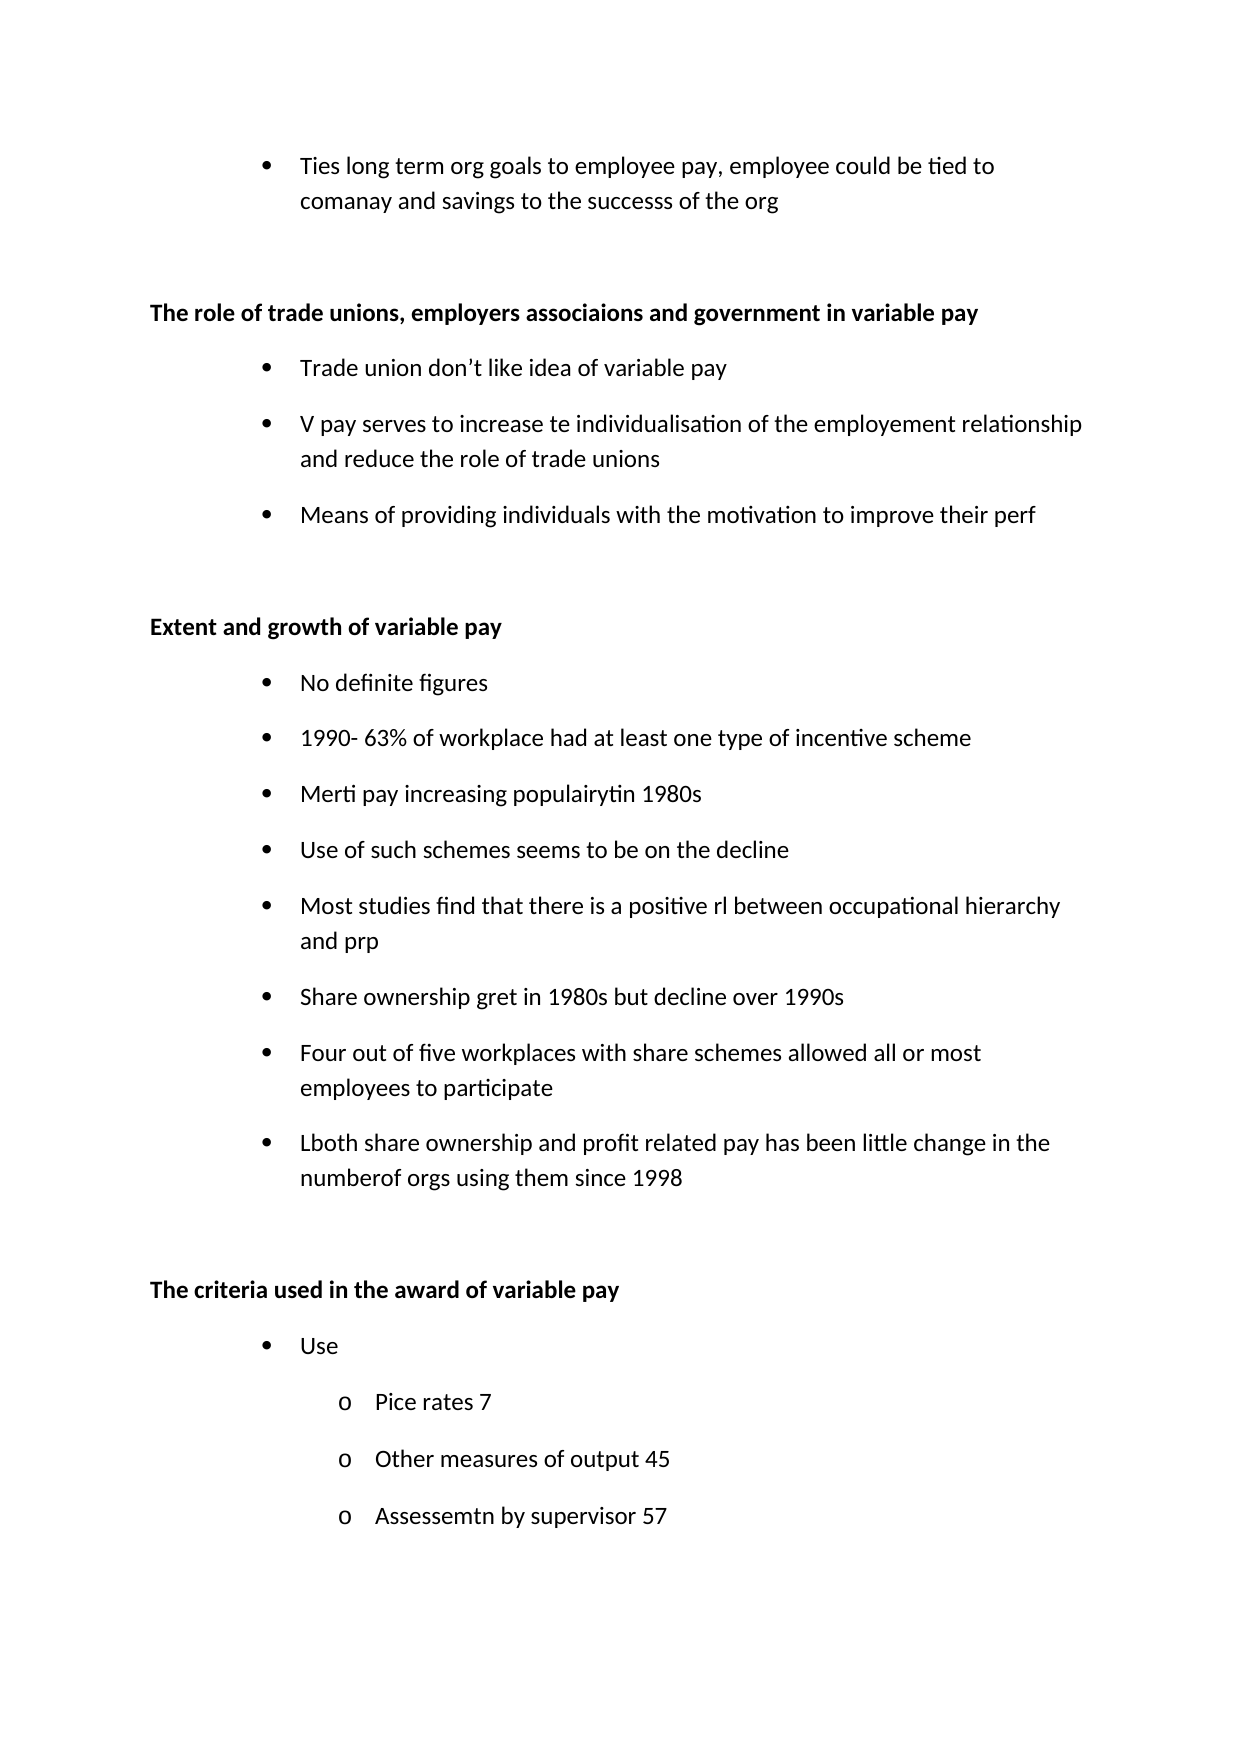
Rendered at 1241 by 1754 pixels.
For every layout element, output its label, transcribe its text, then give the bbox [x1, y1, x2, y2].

list Four out of five workplaces with share schemes allowed all or most employees to participate [262, 1037, 1090, 1102]
list Ties long term org goals to employee pay, employee could be tied to comanay and savings to the successs of the org [262, 150, 1090, 216]
list Other measures of output 45 [337, 1443, 1090, 1475]
text The criteria used in the award of variable pay [150, 1274, 1090, 1305]
list Use [262, 1330, 1090, 1361]
list Share ownership gret in 1980s but decline over 1990s [262, 981, 1090, 1011]
text The role of trade unions, employers associaions and government in variable pay [150, 297, 1090, 327]
list No definite figures [262, 667, 1090, 697]
list Merti pay increasing populairytin 1980s [262, 778, 1090, 809]
list Most studies find that there is a positive rl between occupational hierarchy and prp [262, 890, 1090, 956]
list 1990- 63% of workplace had at least one type of incentive scheme [262, 722, 1090, 753]
list Pice rates 7 [337, 1386, 1090, 1418]
list Trade union don’t like idea of variable pay [262, 352, 1090, 383]
list V pay serves to increase te individualisation of the employement relationship and reduce the role of trade unions [262, 408, 1090, 474]
list Assessemtn by supervisor 57 [337, 1500, 1090, 1532]
text Extent and growth of variable pay [150, 611, 1090, 641]
list Means of providing individuals with the motivation to improve their perf [262, 499, 1090, 530]
list Lboth share ownership and profit related pay has been little change in the numberof orgs using them since 1998 [262, 1127, 1090, 1193]
list Use of such schemes seems to be on the decline [262, 834, 1090, 865]
